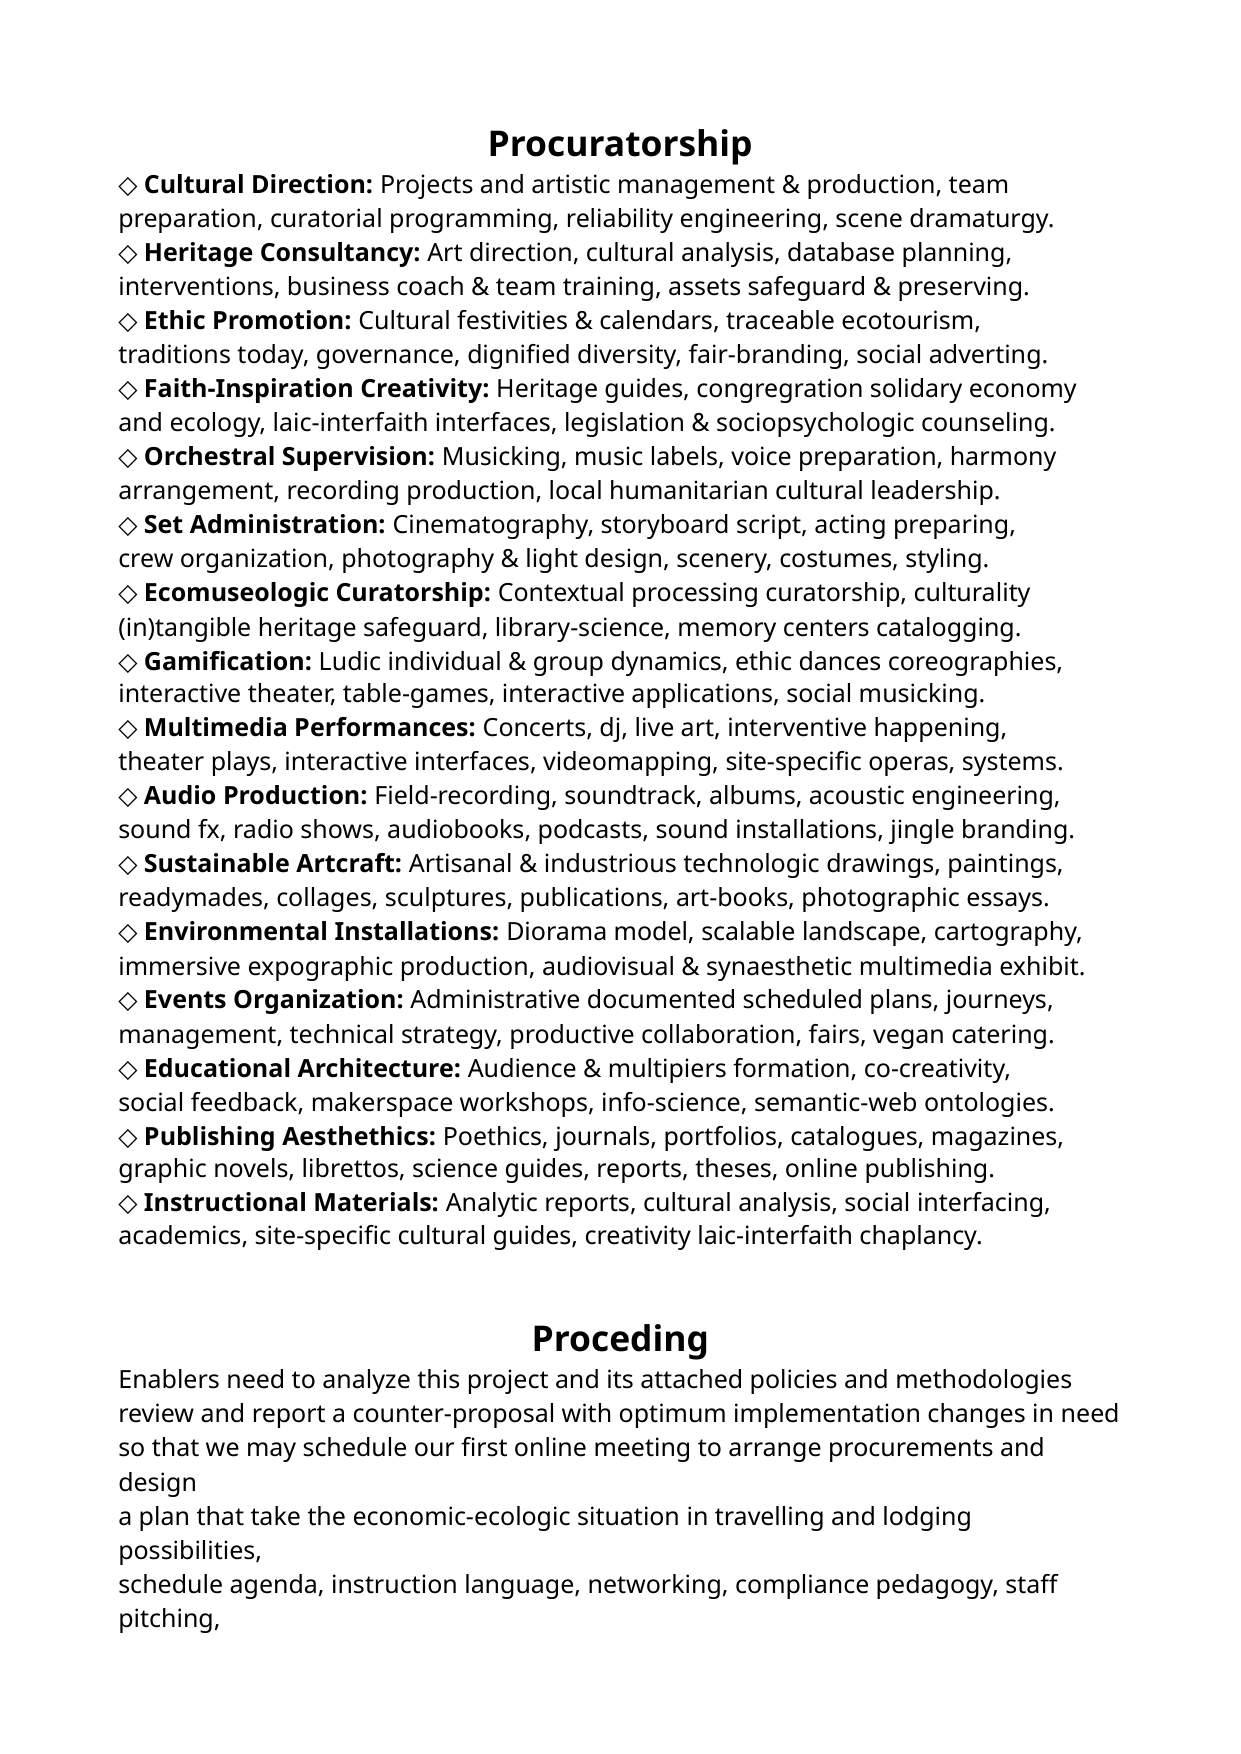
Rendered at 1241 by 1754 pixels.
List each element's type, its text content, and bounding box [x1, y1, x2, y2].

text ◇ Ecomuseologic Curatorship: Contextual processing curatorship, culturality [118, 575, 1122, 609]
text ◇ Multimedia Performances: Concerts, dj, live art, interventive happening, [118, 710, 1122, 744]
text ◇ Sustainable Artcraft: Artisanal & industrious technologic drawings, paintings, [118, 846, 1122, 880]
text ◇ Gamification: Ludic individual & group dynamics, ethic dances coreographies, interactive theater, table-games, interactive applications, social musicking. [118, 643, 1122, 710]
text and ecology, laic-interfaith interfaces, legislation & sociopsychologic counseling. [118, 405, 1122, 439]
text ◇ Heritage Consultancy: Art direction, cultural analysis, database planning, [118, 234, 1122, 268]
text readymades, collages, sculptures, publications, art-books, photographic essays. [118, 880, 1122, 914]
text Proceding [118, 1314, 1122, 1362]
text ◇ Cultural Direction: Projects and artistic management & production, team [118, 166, 1122, 200]
text interventions, business coach & team training, assets safeguard & preserving. [118, 268, 1122, 303]
text immersive expographic production, audiovisual & synaesthetic multimedia exhibit. [118, 948, 1122, 982]
text (in)tangible heritage safeguard, library-science, memory centers catalogging. [118, 609, 1122, 643]
text crew organization, photography & light design, scenery, costumes, styling. [118, 541, 1122, 575]
text theater plays, interactive interfaces, videomapping, site-specific operas, systems. [118, 744, 1122, 778]
text ◇ Set Administration: Cinematography, storyboard script, acting preparing, [118, 507, 1122, 541]
text ◇ Environmental Installations: Diorama model, scalable landscape, cartography, [118, 914, 1122, 948]
text ◇ Educational Architecture: Audience & multipiers formation, co-creativity, [118, 1050, 1122, 1084]
text traditions today, governance, dignified diversity, fair-branding, social adverting. [118, 337, 1122, 371]
text sound fx, radio shows, audiobooks, podcasts, sound installations, jingle branding. [118, 812, 1122, 846]
text ◇ Publishing Aesthethics: Poethics, journals, portfolios, catalogues, magazines, graphic novels, librettos, science guides, reports, theses, online publishing. [118, 1118, 1122, 1185]
text a plan that take the economic-ecologic situation in travelling and lodging possibilities, [118, 1498, 1122, 1566]
text ◇ Events Organization: Administrative documented scheduled plans, journeys, [118, 982, 1122, 1016]
text ◇ Ethic Promotion: Cultural festivities & calendars, traceable ecotourism, [118, 303, 1122, 337]
text review and report a counter-proposal with optimum implementation changes in need [118, 1396, 1122, 1430]
text Procuratorship [118, 118, 1122, 166]
text ◇ Faith-Inspiration Creativity: Heritage guides, congregration solidary economy [118, 371, 1122, 405]
text management, technical strategy, productive collaboration, fairs, vegan catering. [118, 1016, 1122, 1050]
text Enablers need to analyze this project and its attached policies and methodologies [118, 1362, 1122, 1396]
text social feedback, makerspace workshops, info-science, semantic-web ontologies. [118, 1084, 1122, 1118]
text schedule agenda, instruction language, networking, compliance pedagogy, staff pitching, [118, 1566, 1122, 1634]
text preparation, curatorial programming, reliability engineering, scene dramaturgy. [118, 200, 1122, 234]
text so that we may schedule our first online meeting to arrange procurements and design [118, 1430, 1122, 1498]
text ◇ Audio Production: Field-recording, soundtrack, albums, acoustic engineering, [118, 778, 1122, 812]
text ◇ Orchestral Supervision: Musicking, music labels, voice preparation, harmony [118, 439, 1122, 473]
text ◇ Instructional Materials: Analytic reports, cultural analysis, social interfacing, academics, site-specific cultural guides, creativity laic-interfaith chaplancy. [118, 1185, 1122, 1251]
text arrangement, recording production, local humanitarian cultural leadership. [118, 473, 1122, 507]
